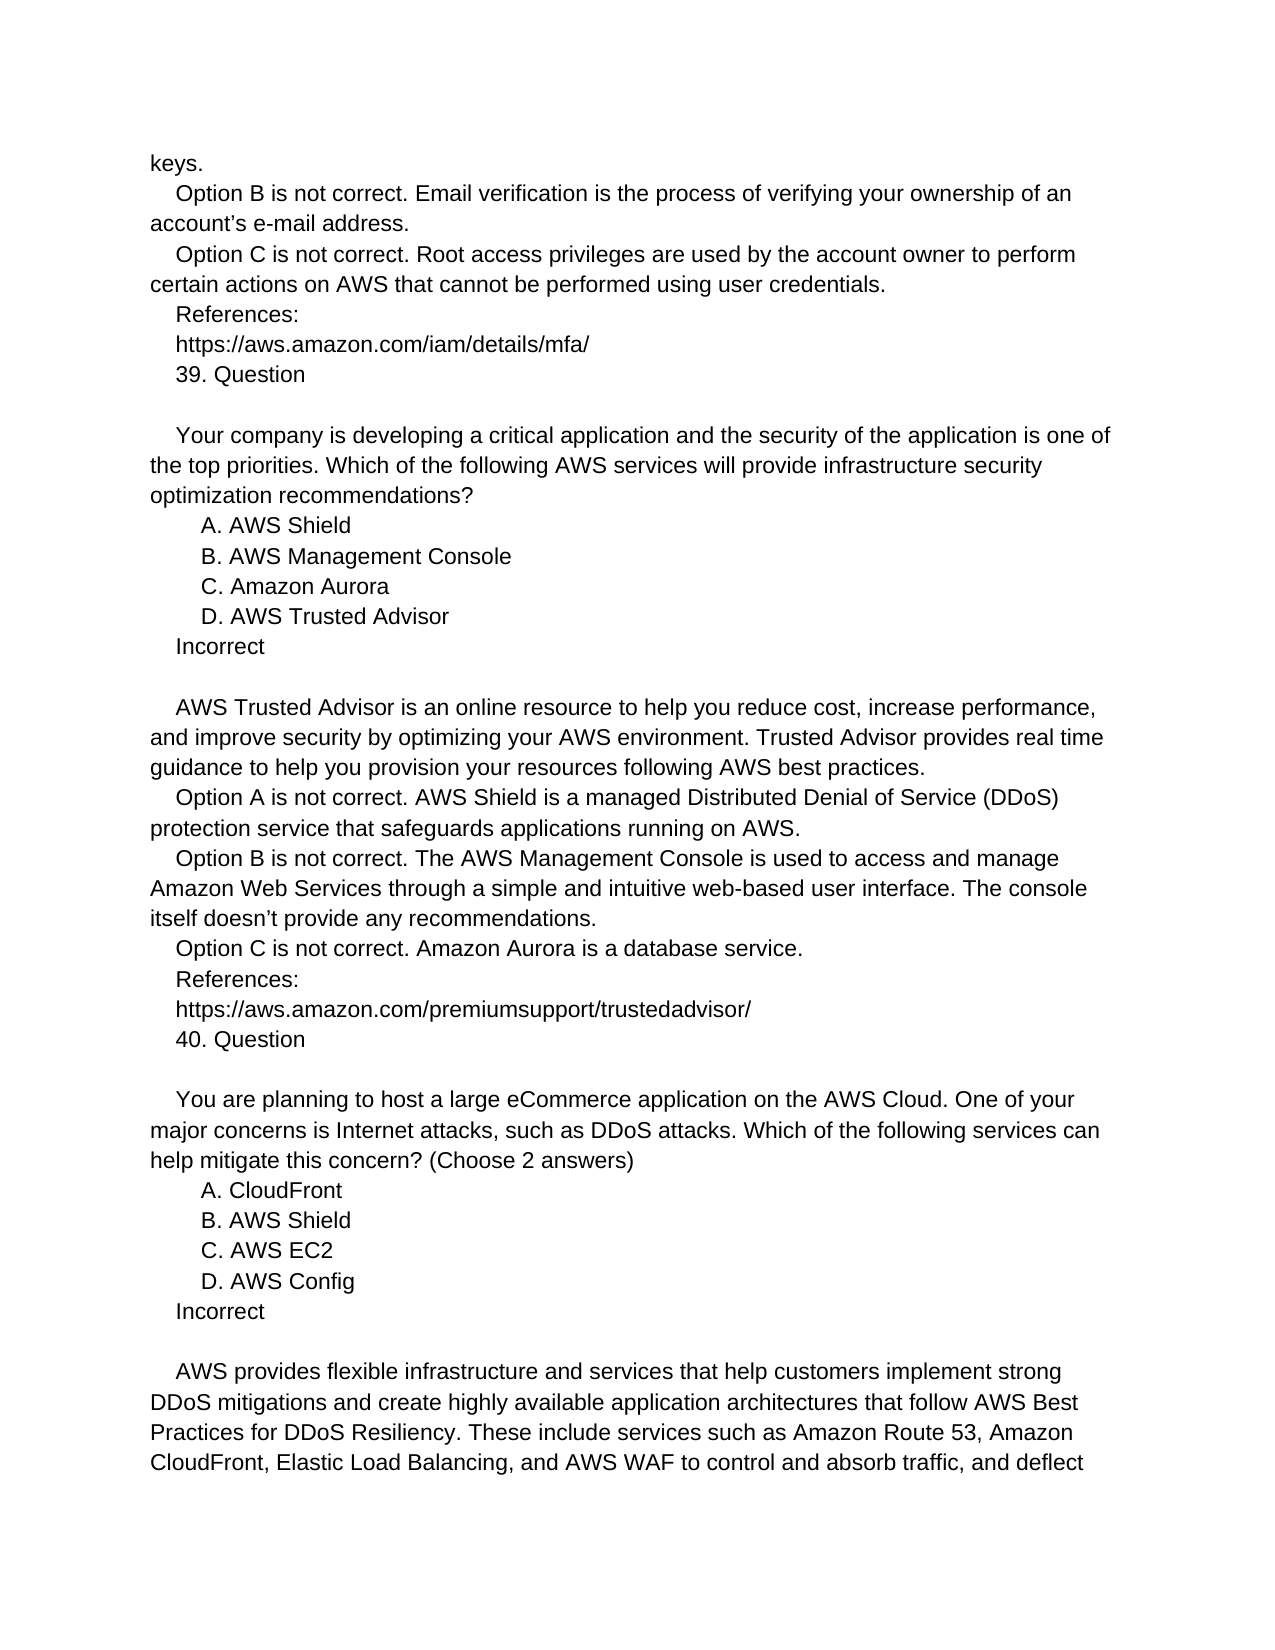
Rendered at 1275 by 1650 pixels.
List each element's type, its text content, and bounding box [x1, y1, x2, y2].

text AWS Trusted Advisor is an online resource to help you reduce cost, increase performance, and improve security by optimizing your AWS environment. Trusted Advisor provides real time guidance to help you provision your resources following AWS best practices. [150, 694, 1125, 781]
text D. AWS Config [150, 1268, 1125, 1294]
text https://aws.amazon.com/premiumsupport/trustedadvisor/ [150, 996, 1125, 1022]
text A. CloudFront [150, 1177, 1125, 1203]
text 40. Question [150, 1026, 1125, 1052]
text Option C is not correct. Amazon Aurora is a database service. [150, 935, 1125, 962]
text Option C is not correct. Root access privileges are used by the account owner to perform certain actions on AWS that cannot be performed using user credentials. [150, 241, 1125, 297]
text A. AWS Shield [150, 512, 1125, 539]
text Incorrect [150, 1298, 1125, 1324]
text B. AWS Management Console [150, 543, 1125, 569]
text Option A is not correct. AWS Shield is a managed Distributed Denial of Service (DDoS) protection service that safeguards applications running on AWS. [150, 784, 1125, 841]
text You are planning to host a large eCommerce application on the AWS Cloud. One of your major concerns is Internet attacks, such as DDoS attacks. Which of the following services can help mitigate this concern? (Choose 2 answers) [150, 1086, 1125, 1173]
text C. AWS EC2 [150, 1237, 1125, 1264]
text Your company is developing a critical application and the security of the application is one of the top priorities. Which of the following AWS services will provide infrastructure security optimization recommendations? [150, 422, 1125, 509]
text https://aws.amazon.com/iam/details/mfa/ [150, 331, 1125, 358]
text AWS provides flexible infrastructure and services that help customers implement strong DDoS mitigations and create highly available application architectures that follow AWS Best Practices for DDoS Resiliency. These include services such as Amazon Route 53, Amazon CloudFront, Elastic Load Balancing, and AWS WAF to control and absorb traffic, and deflect [150, 1358, 1125, 1475]
text Option B is not correct. Email verification is the process of verifying your ownership of an account’s e-mail address. [150, 180, 1125, 237]
text Incorrect [150, 633, 1125, 660]
text 39. Question [150, 361, 1125, 388]
text B. AWS Shield [150, 1207, 1125, 1234]
text C. Amazon Aurora [150, 573, 1125, 599]
text keys. [150, 150, 1125, 176]
text Option B is not correct. The AWS Management Console is used to access and manage Amazon Web Services through a simple and intuitive web-based user interface. The console itself doesn’t provide any recommendations. [150, 845, 1125, 932]
text References: [150, 966, 1125, 992]
text D. AWS Trusted Advisor [150, 603, 1125, 629]
text References: [150, 301, 1125, 327]
